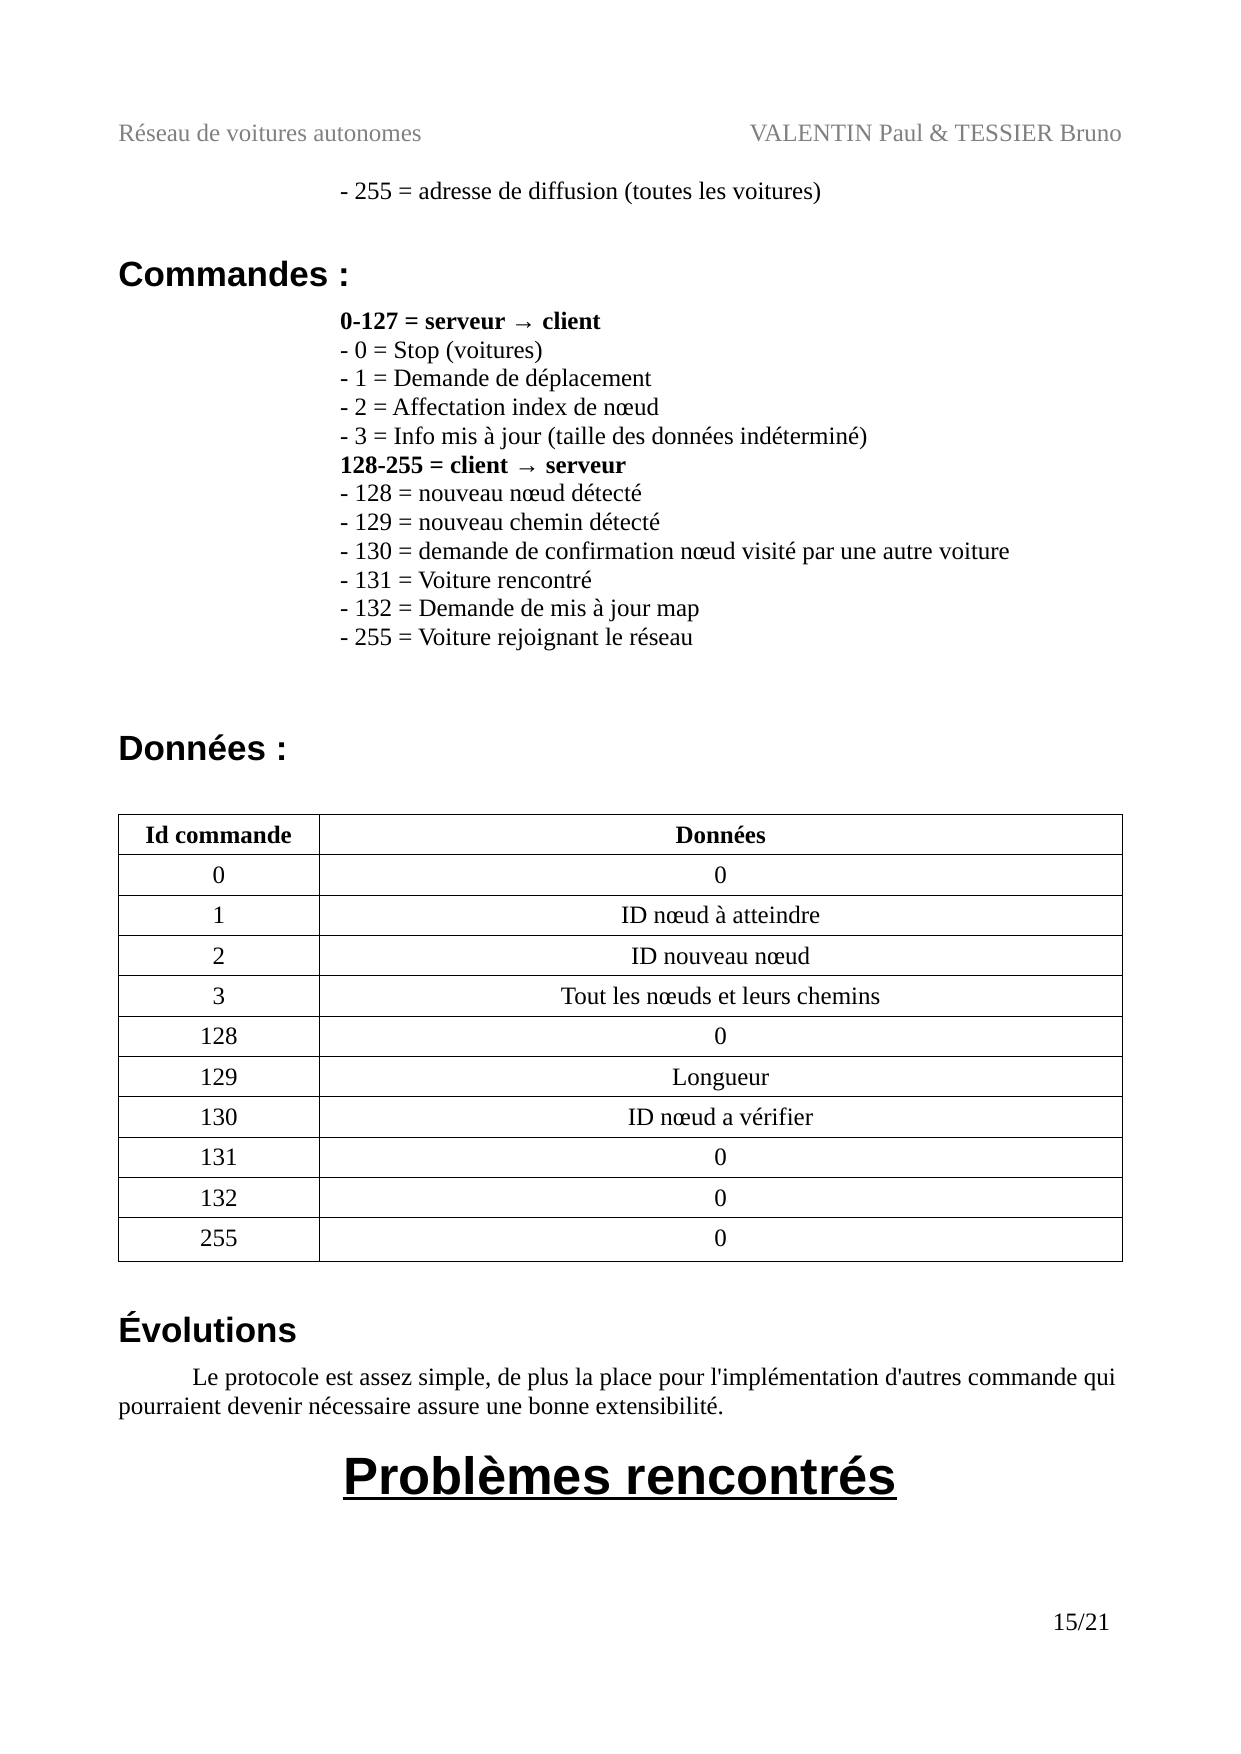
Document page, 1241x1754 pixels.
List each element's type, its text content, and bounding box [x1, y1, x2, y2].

subtitle Évolutions [118, 1309, 1122, 1350]
table_cell 128 [119, 1017, 319, 1056]
table_cell 0 [320, 1178, 1122, 1217]
table_cell 130 [119, 1097, 319, 1137]
table_cell 2 [119, 936, 319, 975]
table_header Données [320, 815, 1122, 854]
text - 129 = nouveau chemin détecté [118, 507, 1122, 536]
text - 2 = Affectation index de nœud [118, 392, 1122, 421]
table_cell 0 [320, 1218, 1122, 1261]
table_cell 132 [119, 1178, 319, 1217]
text - 1 = Demande de déplacement [118, 363, 1122, 392]
table_cell 0 [320, 1138, 1122, 1177]
table_cell 3 [119, 976, 319, 1016]
text Le protocole est assez simple, de plus la place pour l'implémentation d'autres commande qui pourraient devenir nécessaire assure une bonne extensibilité. [118, 1362, 1122, 1420]
table_cell 0 [320, 1017, 1122, 1056]
subtitle Commandes : [118, 253, 1122, 293]
text 0-127 = serveur → client [118, 306, 1122, 335]
text - 128 = nouveau nœud détecté [118, 478, 1122, 507]
text - 131 = Voiture rencontré [118, 565, 1122, 593]
table_cell 131 [119, 1138, 319, 1177]
table_header Id commande [119, 815, 319, 854]
text - 3 = Info mis à jour (taille des données indéterminé) [118, 421, 1122, 450]
subtitle Problèmes rencontrés [118, 1445, 1122, 1505]
text - 0 = Stop (voitures) [118, 335, 1122, 363]
subtitle Données : [118, 728, 1122, 768]
text 128-255 = client → serveur [118, 450, 1122, 478]
table_cell ID nœud à atteindre [320, 896, 1122, 935]
table_cell 0 [119, 855, 319, 895]
table_cell Tout les nœuds et leurs chemins [320, 976, 1122, 1016]
table_cell 129 [119, 1057, 319, 1096]
table_cell 0 [320, 855, 1122, 895]
text - 130 = demande de confirmation nœud visité par une autre voiture [118, 536, 1122, 565]
table_cell 255 [119, 1218, 319, 1261]
table_cell ID nœud a vérifier [320, 1097, 1122, 1137]
text - 255 = adresse de diffusion (toutes les voitures) [118, 176, 1122, 205]
table_cell 1 [119, 896, 319, 935]
text - 132 = Demande de mis à jour map [118, 593, 1122, 622]
table_cell ID nouveau nœud [320, 936, 1122, 975]
table_cell Longueur [320, 1057, 1122, 1096]
text - 255 = Voiture rejoignant le réseau [118, 622, 1122, 651]
